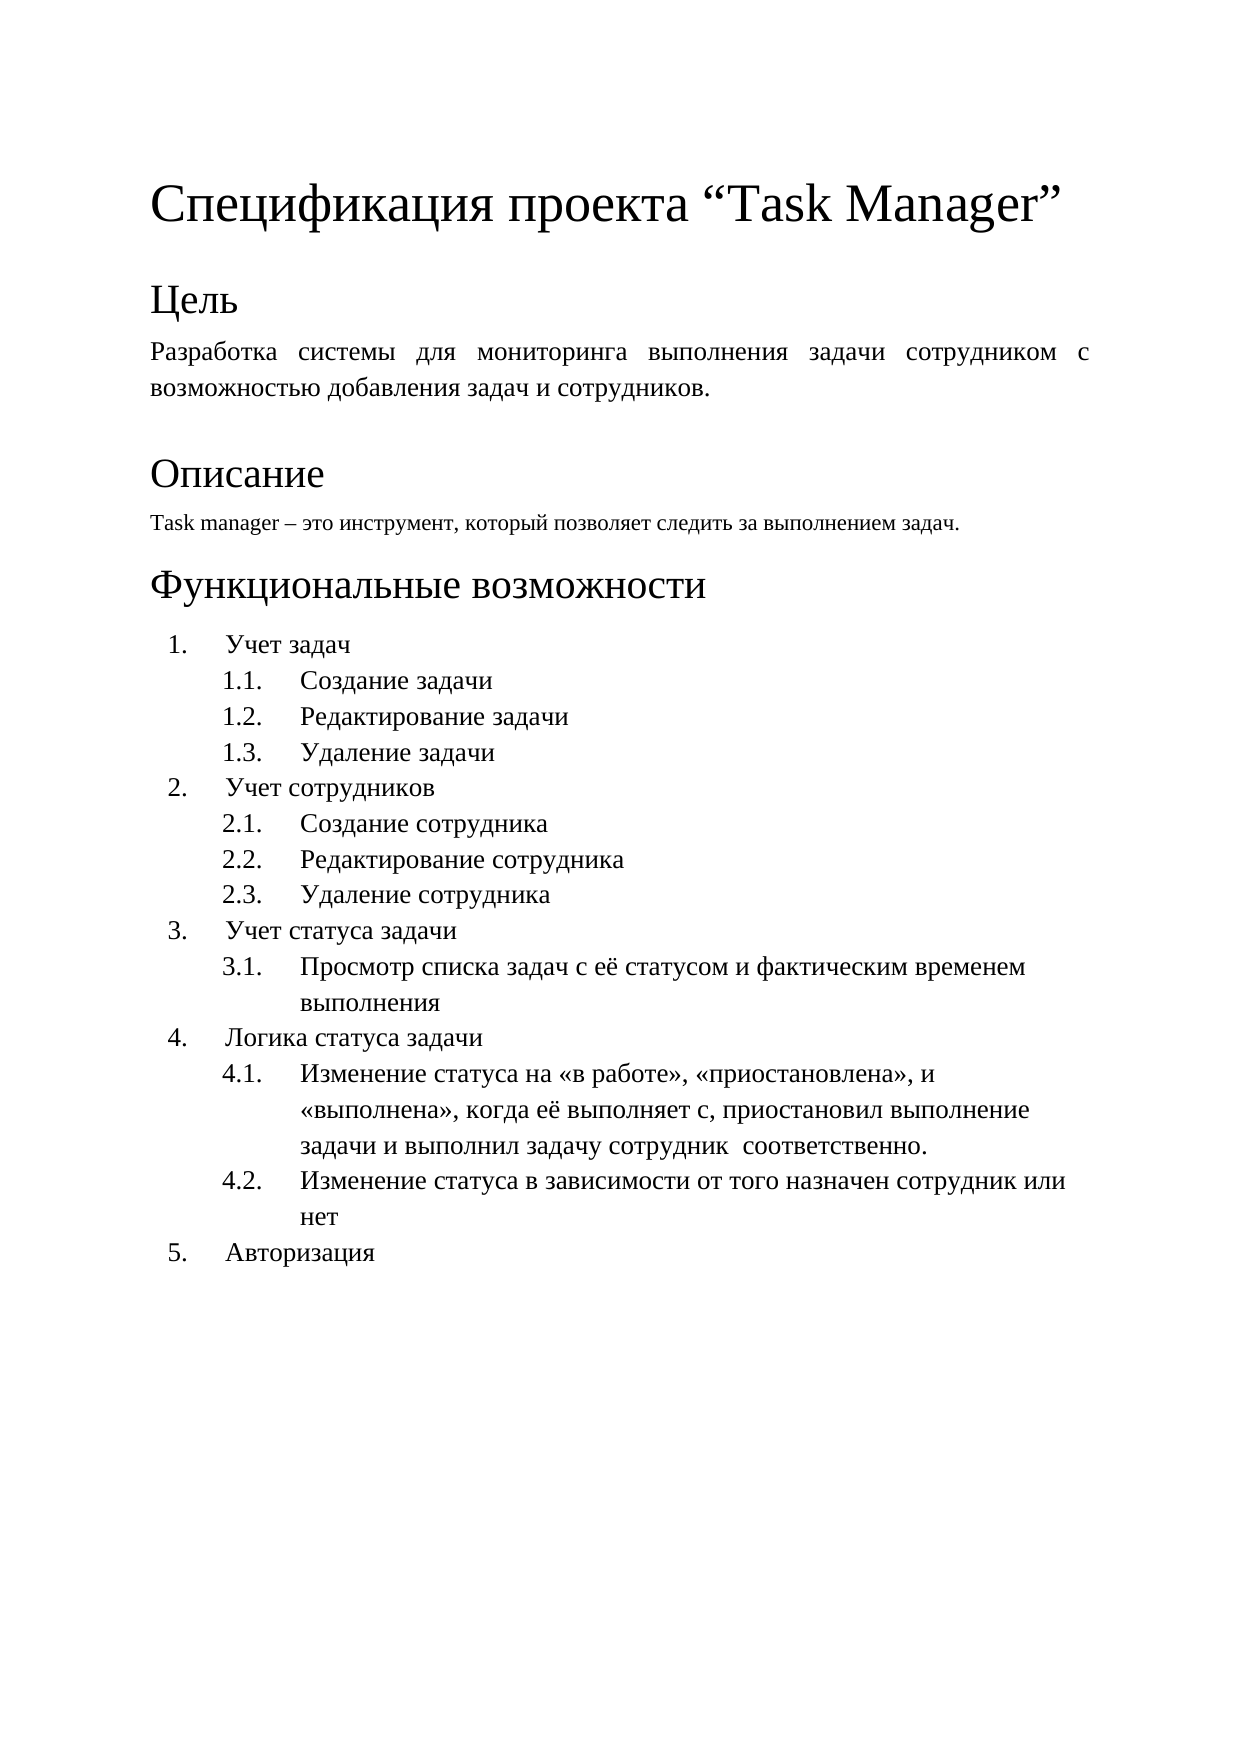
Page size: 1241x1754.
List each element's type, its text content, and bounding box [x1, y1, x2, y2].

subtitle Цель [150, 275, 1090, 323]
list Учет сотрудников [187, 771, 1090, 803]
list Авторизация [187, 1236, 1090, 1267]
list Изменение статуса в зависимости от того назначен сотрудник или нет [262, 1164, 1090, 1231]
list Просмотр списка задач с её статусом и фактическим временем выполнения [262, 950, 1090, 1017]
list Логика статуса задачи [187, 1022, 1090, 1053]
list Изменение статуса на «в работе», «приостановлена», и «выполнена», когда её выполняет с, приостановил выполнение задачи и выполнил задачу сотрудник соответственно. [262, 1057, 1090, 1160]
subtitle Описание [150, 448, 1090, 496]
list Редактирование сотрудника [262, 843, 1090, 874]
list Удаление сотрудника [262, 879, 1090, 910]
list Удаление задачи [262, 736, 1090, 767]
list Учет статуса задачи [187, 914, 1090, 946]
title Спецификация проекта “Task Manager” [150, 171, 1090, 233]
list Создание сотрудника [262, 807, 1090, 838]
list Учет задач [187, 628, 1090, 660]
text Разработка системы для мониторинга выполнения задачи сотрудником с возможностью добавления задач и сотрудников. [150, 335, 1090, 402]
subtitle Функциональные возможности [150, 560, 1090, 608]
list Редактирование задачи [262, 700, 1090, 731]
list Создание задачи [262, 664, 1090, 695]
text Task manager – это инструмент, который позволяет следить за выполнением задач. [150, 509, 1090, 535]
